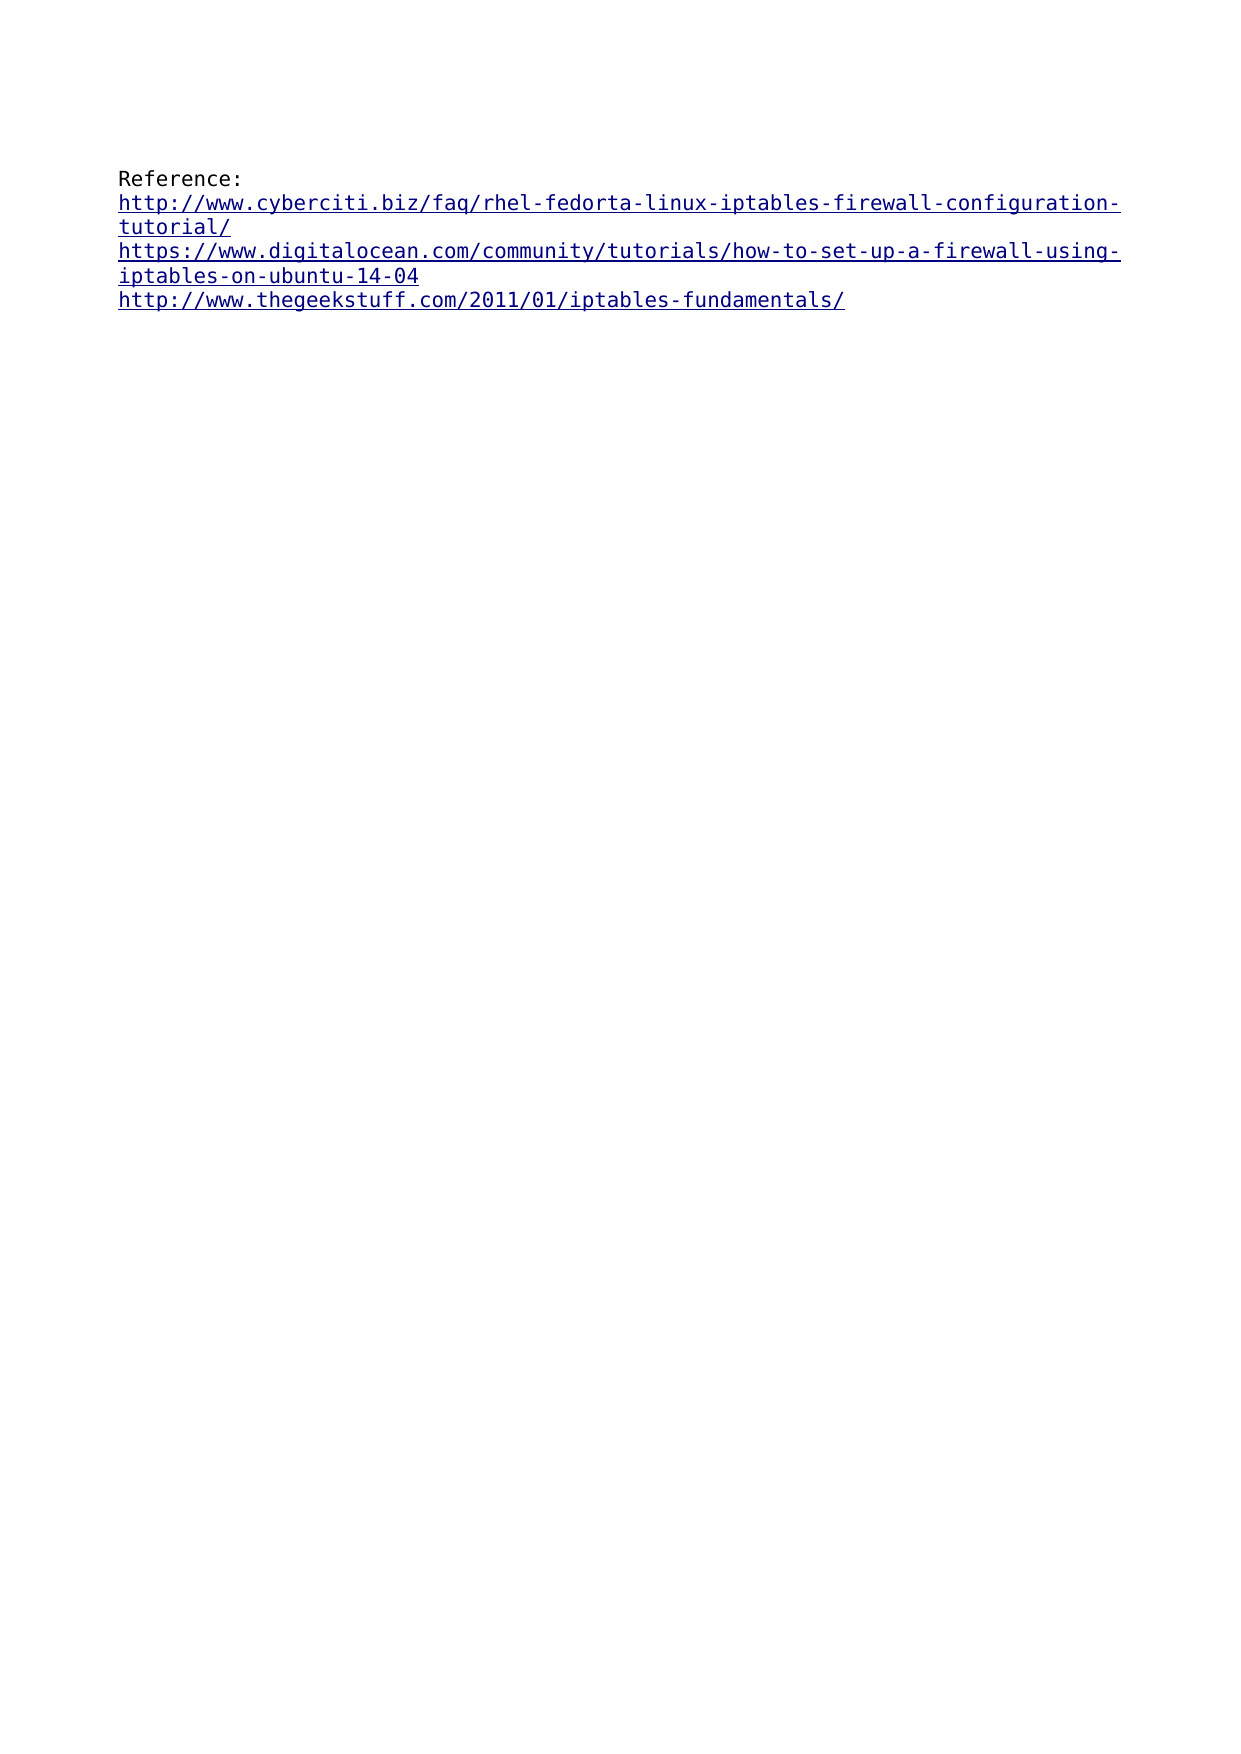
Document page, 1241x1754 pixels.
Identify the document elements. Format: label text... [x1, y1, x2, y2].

text http://www.cyberciti.biz/faq/rhel-fedorta-linux-iptables-firewall-configuration-tutorial/ [118, 191, 1122, 239]
text Reference: [118, 167, 1122, 191]
text https://www.digitalocean.com/community/tutorials/how-to-set-up-a-firewall-using-iptables-on-ubuntu-14-04 [118, 239, 1122, 288]
text http://www.thegeekstuff.com/2011/01/iptables-fundamentals/ [118, 288, 1122, 312]
